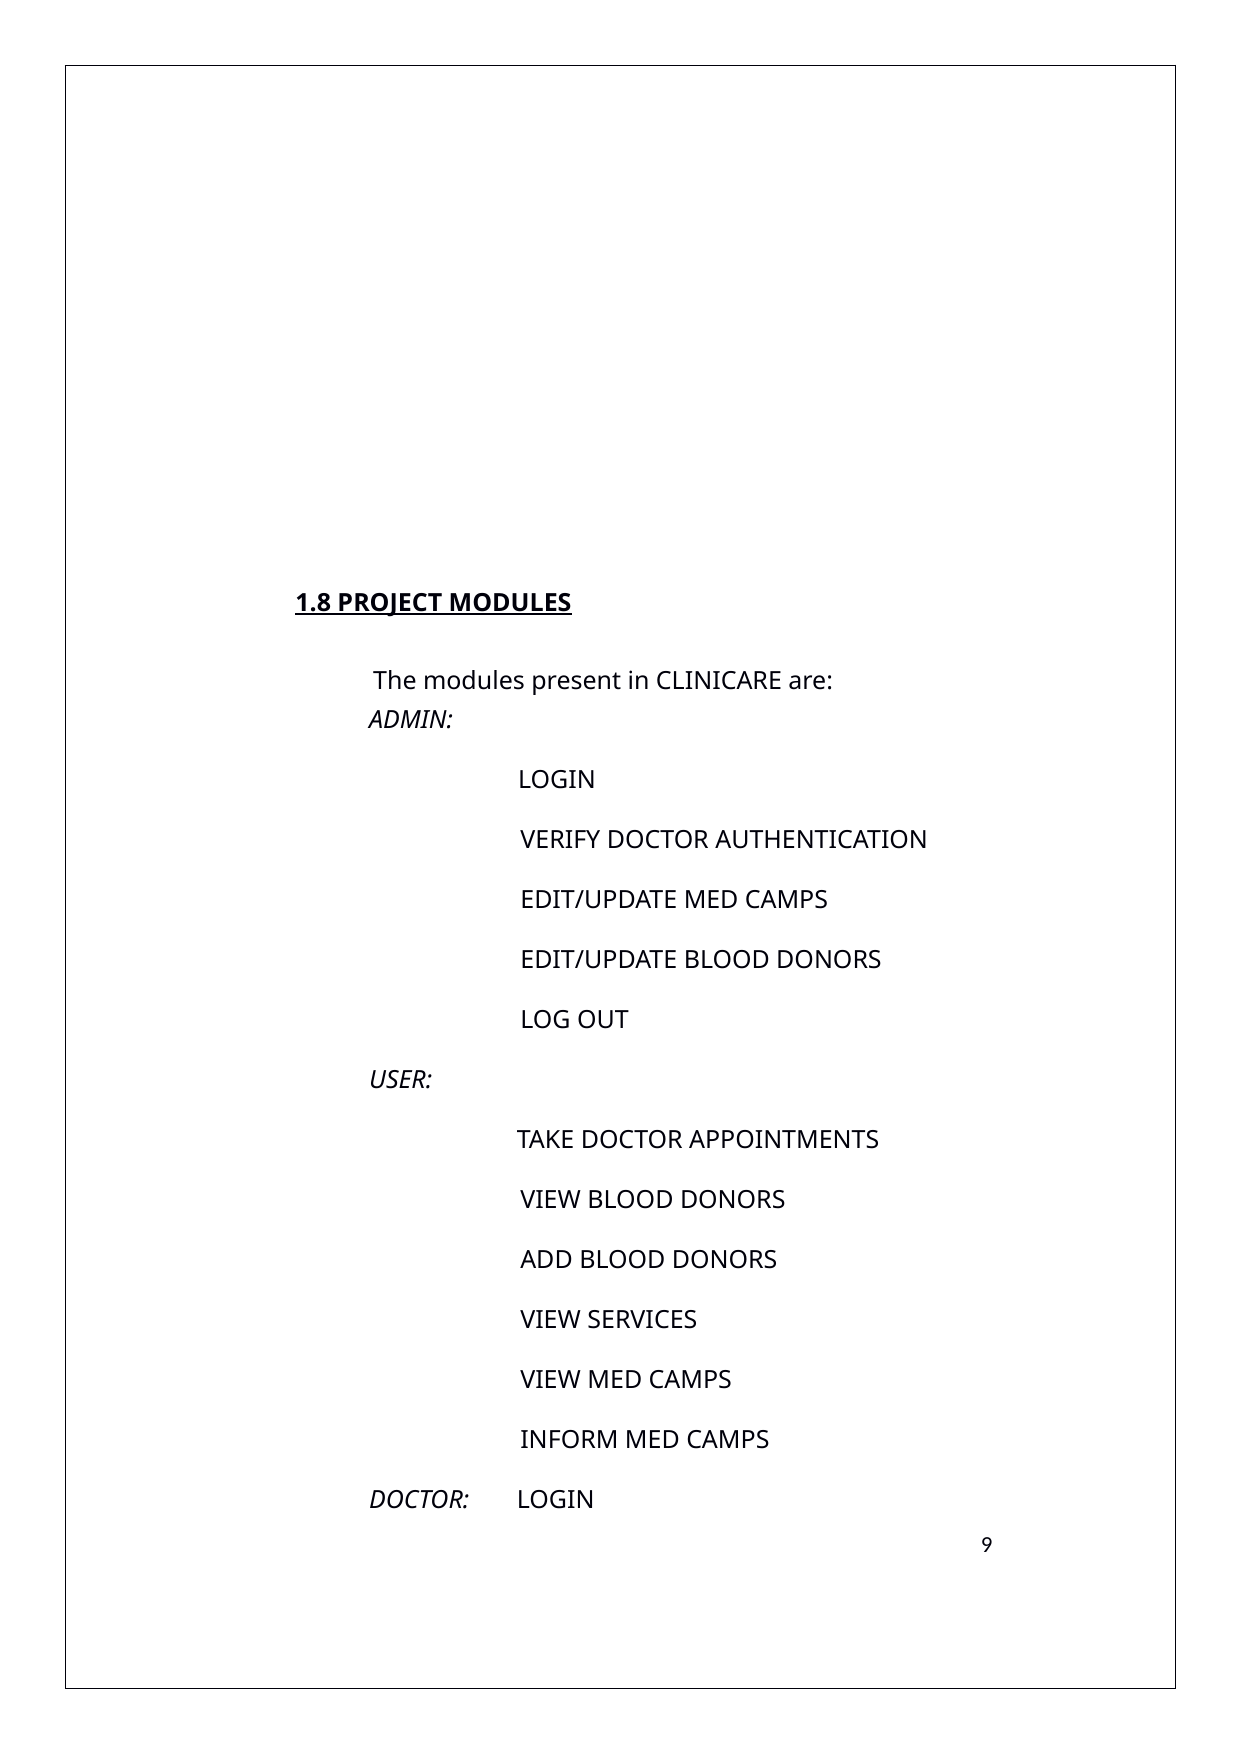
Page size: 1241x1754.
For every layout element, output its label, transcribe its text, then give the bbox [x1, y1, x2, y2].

text VERIFY DOCTOR AUTHENTICATION [445, 822, 992, 856]
text DOCTOR: LOGIN [295, 1482, 992, 1516]
text LOGIN [370, 762, 992, 796]
text 1.8 PROJECT MODULES [295, 584, 992, 618]
text The modules present in CLINICARE are: [295, 662, 992, 697]
text VIEW MED CAMPS [520, 1362, 992, 1396]
text INFORM MED CAMPS [520, 1422, 992, 1456]
text TAKE DOCTOR APPOINTMENTS [295, 1122, 992, 1156]
text VIEW BLOOD DONORS [520, 1182, 992, 1216]
text ADMIN: [295, 702, 992, 736]
text EDIT/UPDATE BLOOD DONORS [445, 942, 992, 976]
text LOG OUT [520, 1002, 992, 1036]
text USER: [295, 1062, 992, 1096]
text VIEW SERVICES [520, 1302, 992, 1336]
text EDIT/UPDATE MED CAMPS [445, 882, 992, 916]
text ADD BLOOD DONORS [520, 1242, 992, 1276]
